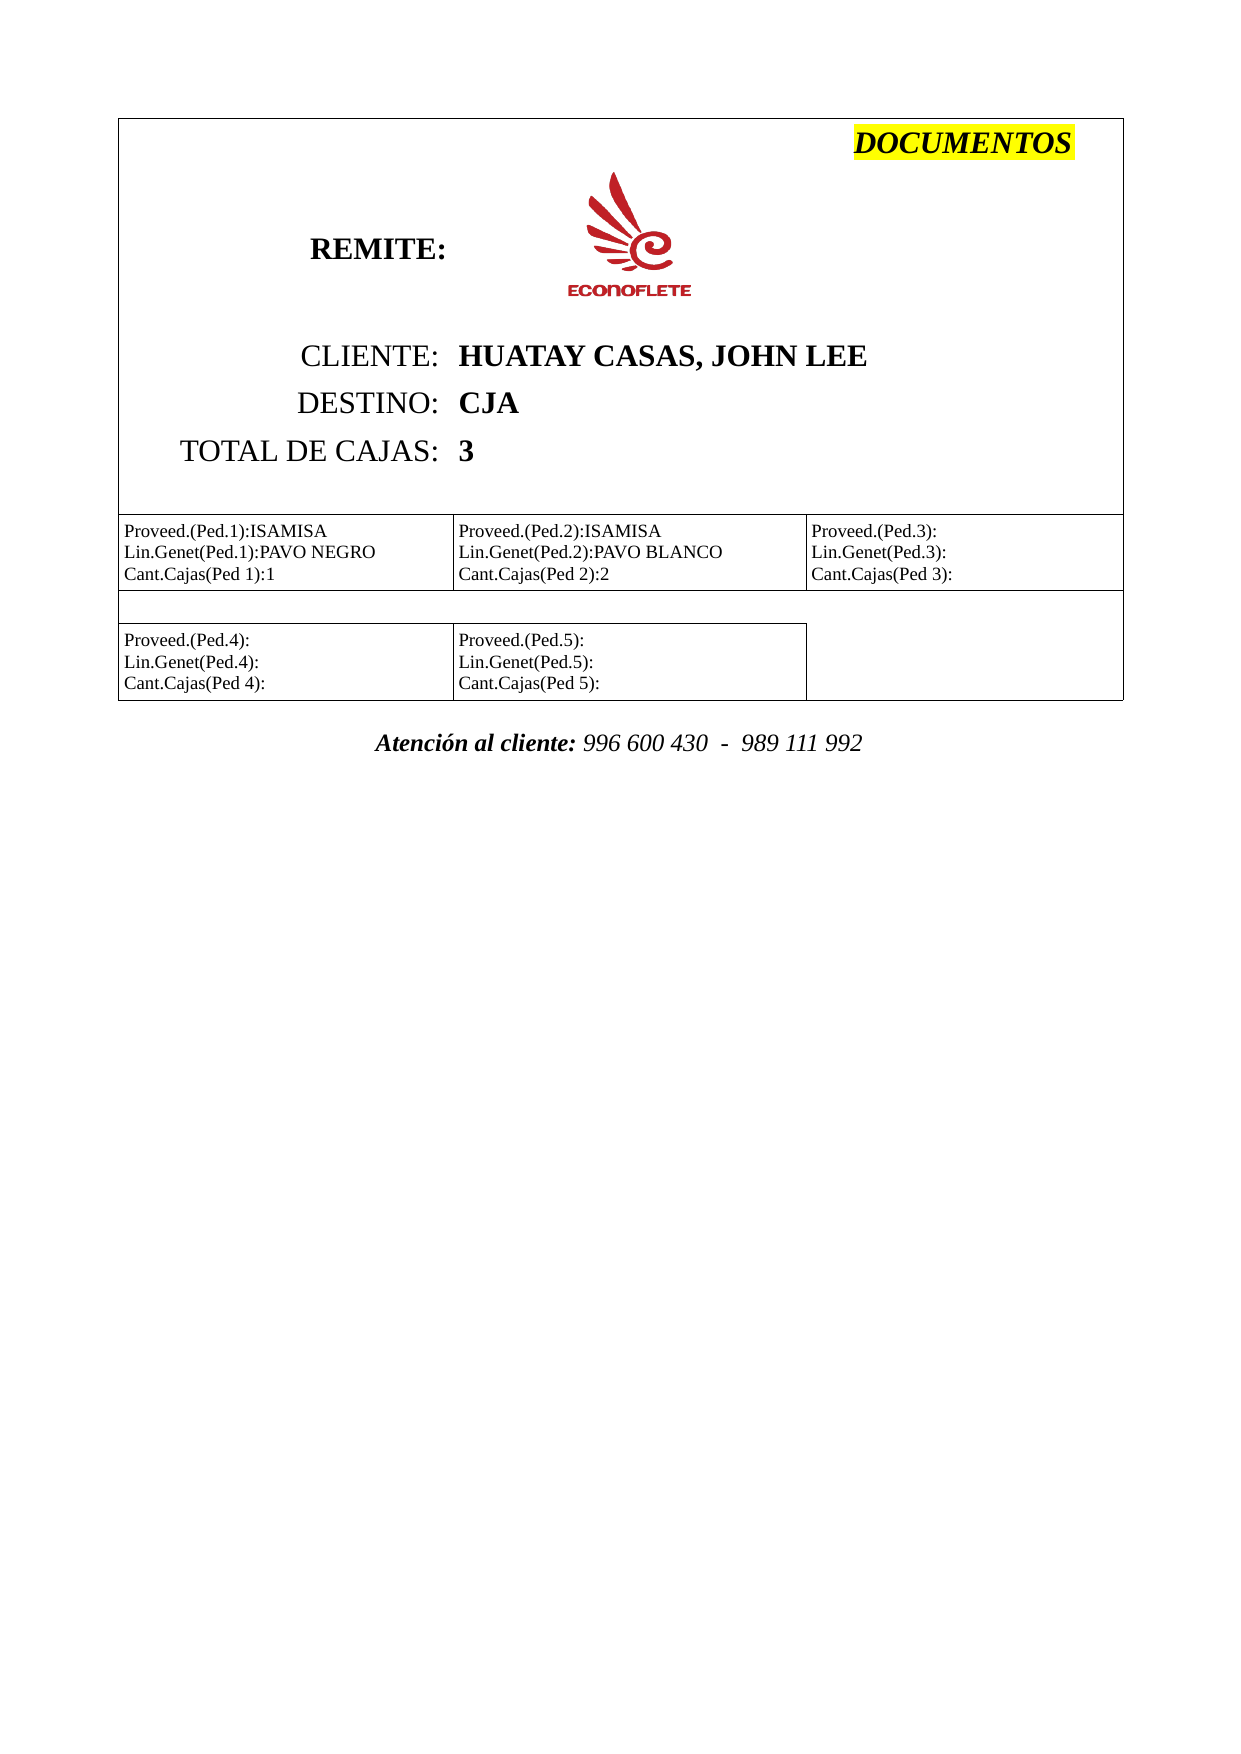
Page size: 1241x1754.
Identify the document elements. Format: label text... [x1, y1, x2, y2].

table_cell Proveed.(Ped.3): Lin.Genet(Ped.3): Cant.Cajas(Ped 3): [807, 515, 1123, 590]
table_header DOCUMENTOS [806, 119, 1123, 166]
table_cell CLIENTE: [119, 332, 453, 379]
table_cell REMITE: [119, 166, 453, 332]
table_cell [806, 591, 1123, 623]
table_header [453, 119, 806, 166]
table_cell [119, 474, 453, 514]
picture [552, 171, 707, 297]
table_cell [453, 166, 806, 332]
table_cell TOTAL DE CAJAS: [119, 426, 453, 474]
table_cell Proveed.(Ped.1):ISAMISA Lin.Genet(Ped.1):PAVO NEGRO Cant.Cajas(Ped 1):1 [119, 515, 453, 590]
table_header [119, 119, 453, 166]
table_cell Proveed.(Ped.4): Lin.Genet(Ped.4): Cant.Cajas(Ped 4): [119, 624, 453, 699]
table_cell [806, 379, 1123, 426]
table_cell Proveed.(Ped.2):ISAMISA Lin.Genet(Ped.2):PAVO BLANCO Cant.Cajas(Ped 2):2 [454, 515, 806, 590]
table_cell 3 [453, 426, 1123, 474]
table_cell [453, 474, 806, 514]
table_cell [119, 591, 453, 623]
text Atención al cliente: 996 600 430 - 989 111 992 [118, 728, 1122, 757]
table_cell [453, 591, 806, 623]
table_cell HUATAY CASAS, JOHN LEE [453, 332, 1123, 379]
table_cell [807, 623, 1123, 699]
table_cell Proveed.(Ped.5): Lin.Genet(Ped.5): Cant.Cajas(Ped 5): [454, 624, 806, 699]
table_cell [806, 166, 1123, 332]
table_cell [806, 474, 1123, 514]
table_cell DESTINO: [119, 379, 453, 426]
table_cell CJA [453, 379, 806, 426]
